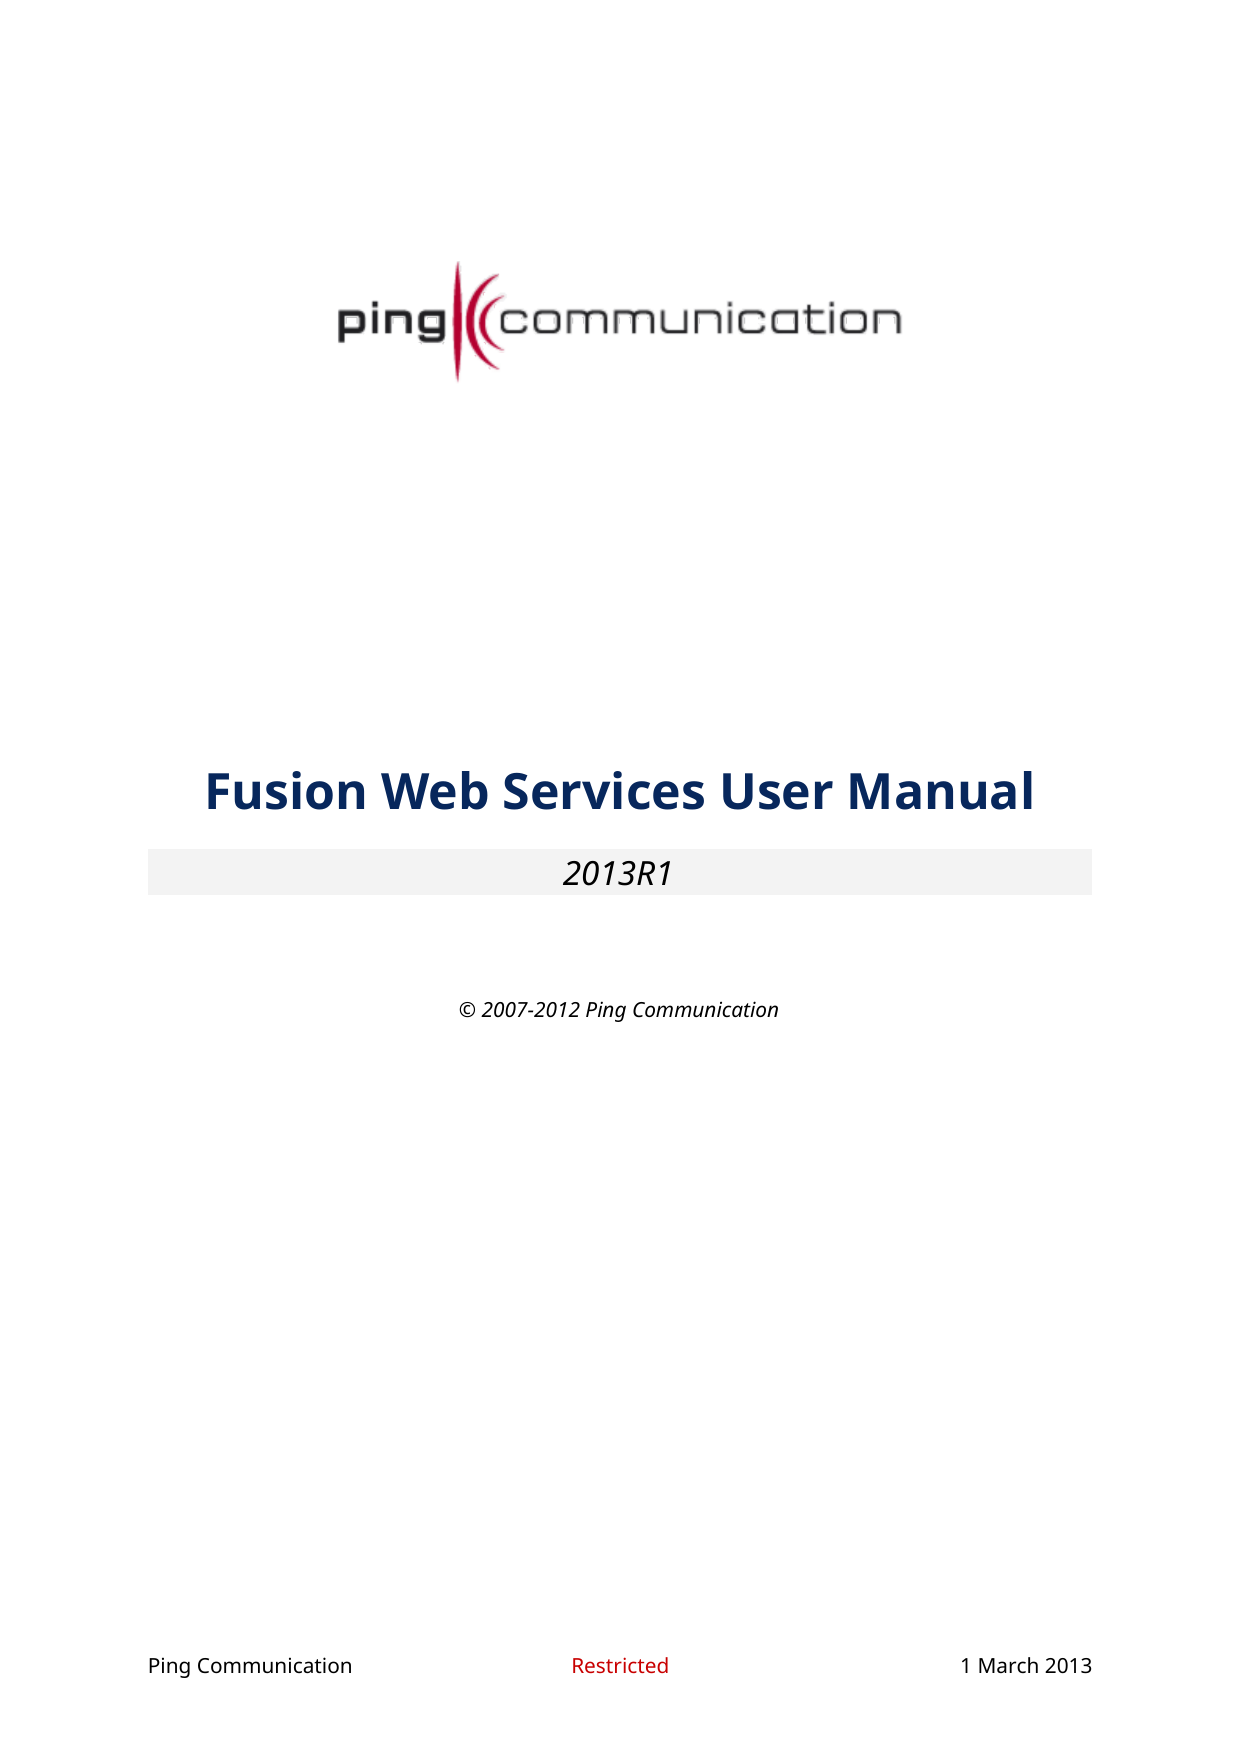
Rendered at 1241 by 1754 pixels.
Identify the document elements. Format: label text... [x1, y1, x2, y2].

picture [337, 261, 903, 384]
title Fusion Web Services User Manual [148, 756, 1092, 824]
text © 2007-2012 Ping Communication [148, 995, 1092, 1024]
text 2013R1 [148, 849, 1092, 895]
